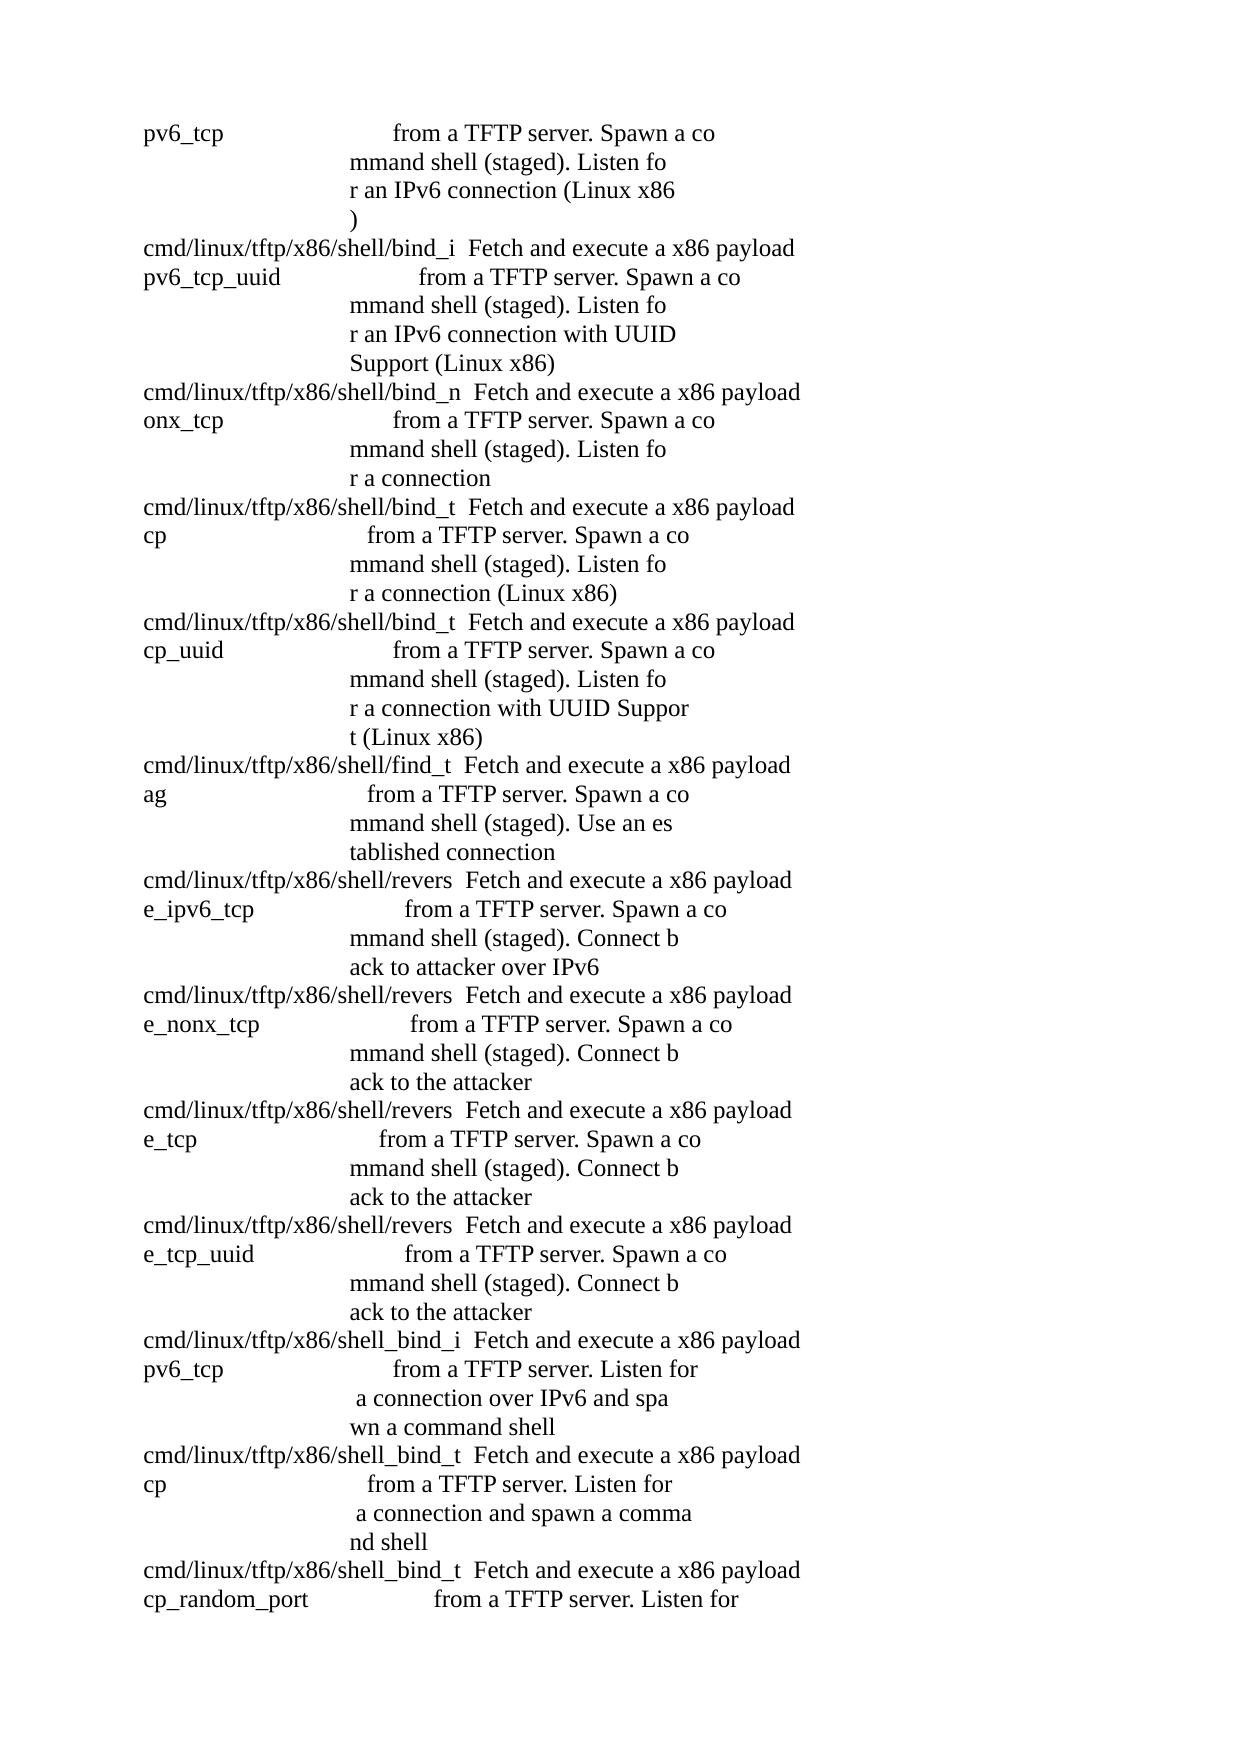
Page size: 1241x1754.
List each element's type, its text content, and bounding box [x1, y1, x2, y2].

text mmand shell (staged). Connect b [118, 1153, 1122, 1182]
text cp from a TFTP server. Spawn a co [118, 521, 1122, 549]
text mmand shell (staged). Listen fo [118, 291, 1122, 319]
text cmd/linux/tftp/x86/shell/bind_t Fetch and execute a x86 payload [118, 492, 1122, 521]
text cp_random_port from a TFTP server. Listen for [118, 1584, 1122, 1613]
text cp_uuid from a TFTP server. Spawn a co [118, 636, 1122, 664]
text mmand shell (staged). Listen fo [118, 549, 1122, 578]
text a connection over IPv6 and spa [118, 1383, 1122, 1412]
text ) [118, 204, 1122, 233]
text t (Linux x86) [118, 722, 1122, 751]
text cmd/linux/tftp/x86/shell/bind_i Fetch and execute a x86 payload [118, 233, 1122, 262]
text cmd/linux/tftp/x86/shell/bind_t Fetch and execute a x86 payload [118, 607, 1122, 636]
text ag from a TFTP server. Spawn a co [118, 779, 1122, 808]
text wn a command shell [118, 1412, 1122, 1441]
text mmand shell (staged). Connect b [118, 1268, 1122, 1297]
text Support (Linux x86) [118, 348, 1122, 377]
text pv6_tcp from a TFTP server. Spawn a co [118, 118, 1122, 147]
text mmand shell (staged). Connect b [118, 1038, 1122, 1067]
text a connection and spawn a comma [118, 1498, 1122, 1527]
text ack to the attacker [118, 1182, 1122, 1211]
text ack to the attacker [118, 1067, 1122, 1096]
text onx_tcp from a TFTP server. Spawn a co [118, 406, 1122, 434]
text mmand shell (staged). Listen fo [118, 664, 1122, 693]
text r an IPv6 connection with UUID [118, 319, 1122, 348]
text e_tcp from a TFTP server. Spawn a co [118, 1124, 1122, 1153]
text r a connection with UUID Suppor [118, 693, 1122, 722]
text ack to the attacker [118, 1297, 1122, 1326]
text e_ipv6_tcp from a TFTP server. Spawn a co [118, 894, 1122, 923]
text pv6_tcp_uuid from a TFTP server. Spawn a co [118, 262, 1122, 291]
text mmand shell (staged). Connect b [118, 923, 1122, 952]
text nd shell [118, 1527, 1122, 1556]
text mmand shell (staged). Listen fo [118, 147, 1122, 176]
text cmd/linux/tftp/x86/shell/revers Fetch and execute a x86 payload [118, 1096, 1122, 1124]
text cmd/linux/tftp/x86/shell_bind_t Fetch and execute a x86 payload [118, 1556, 1122, 1584]
text cmd/linux/tftp/x86/shell/revers Fetch and execute a x86 payload [118, 866, 1122, 894]
text r a connection (Linux x86) [118, 578, 1122, 607]
text cmd/linux/tftp/x86/shell/find_t Fetch and execute a x86 payload [118, 751, 1122, 779]
text mmand shell (staged). Listen fo [118, 434, 1122, 463]
text pv6_tcp from a TFTP server. Listen for [118, 1354, 1122, 1383]
text r a connection [118, 463, 1122, 492]
text ack to attacker over IPv6 [118, 952, 1122, 981]
text cmd/linux/tftp/x86/shell/revers Fetch and execute a x86 payload [118, 981, 1122, 1009]
text e_nonx_tcp from a TFTP server. Spawn a co [118, 1009, 1122, 1038]
text cmd/linux/tftp/x86/shell_bind_i Fetch and execute a x86 payload [118, 1326, 1122, 1354]
text cmd/linux/tftp/x86/shell/revers Fetch and execute a x86 payload [118, 1211, 1122, 1239]
text r an IPv6 connection (Linux x86 [118, 176, 1122, 204]
text tablished connection [118, 837, 1122, 866]
text cmd/linux/tftp/x86/shell/bind_n Fetch and execute a x86 payload [118, 377, 1122, 406]
text cp from a TFTP server. Listen for [118, 1469, 1122, 1498]
text mmand shell (staged). Use an es [118, 808, 1122, 837]
text e_tcp_uuid from a TFTP server. Spawn a co [118, 1239, 1122, 1268]
text cmd/linux/tftp/x86/shell_bind_t Fetch and execute a x86 payload [118, 1441, 1122, 1469]
